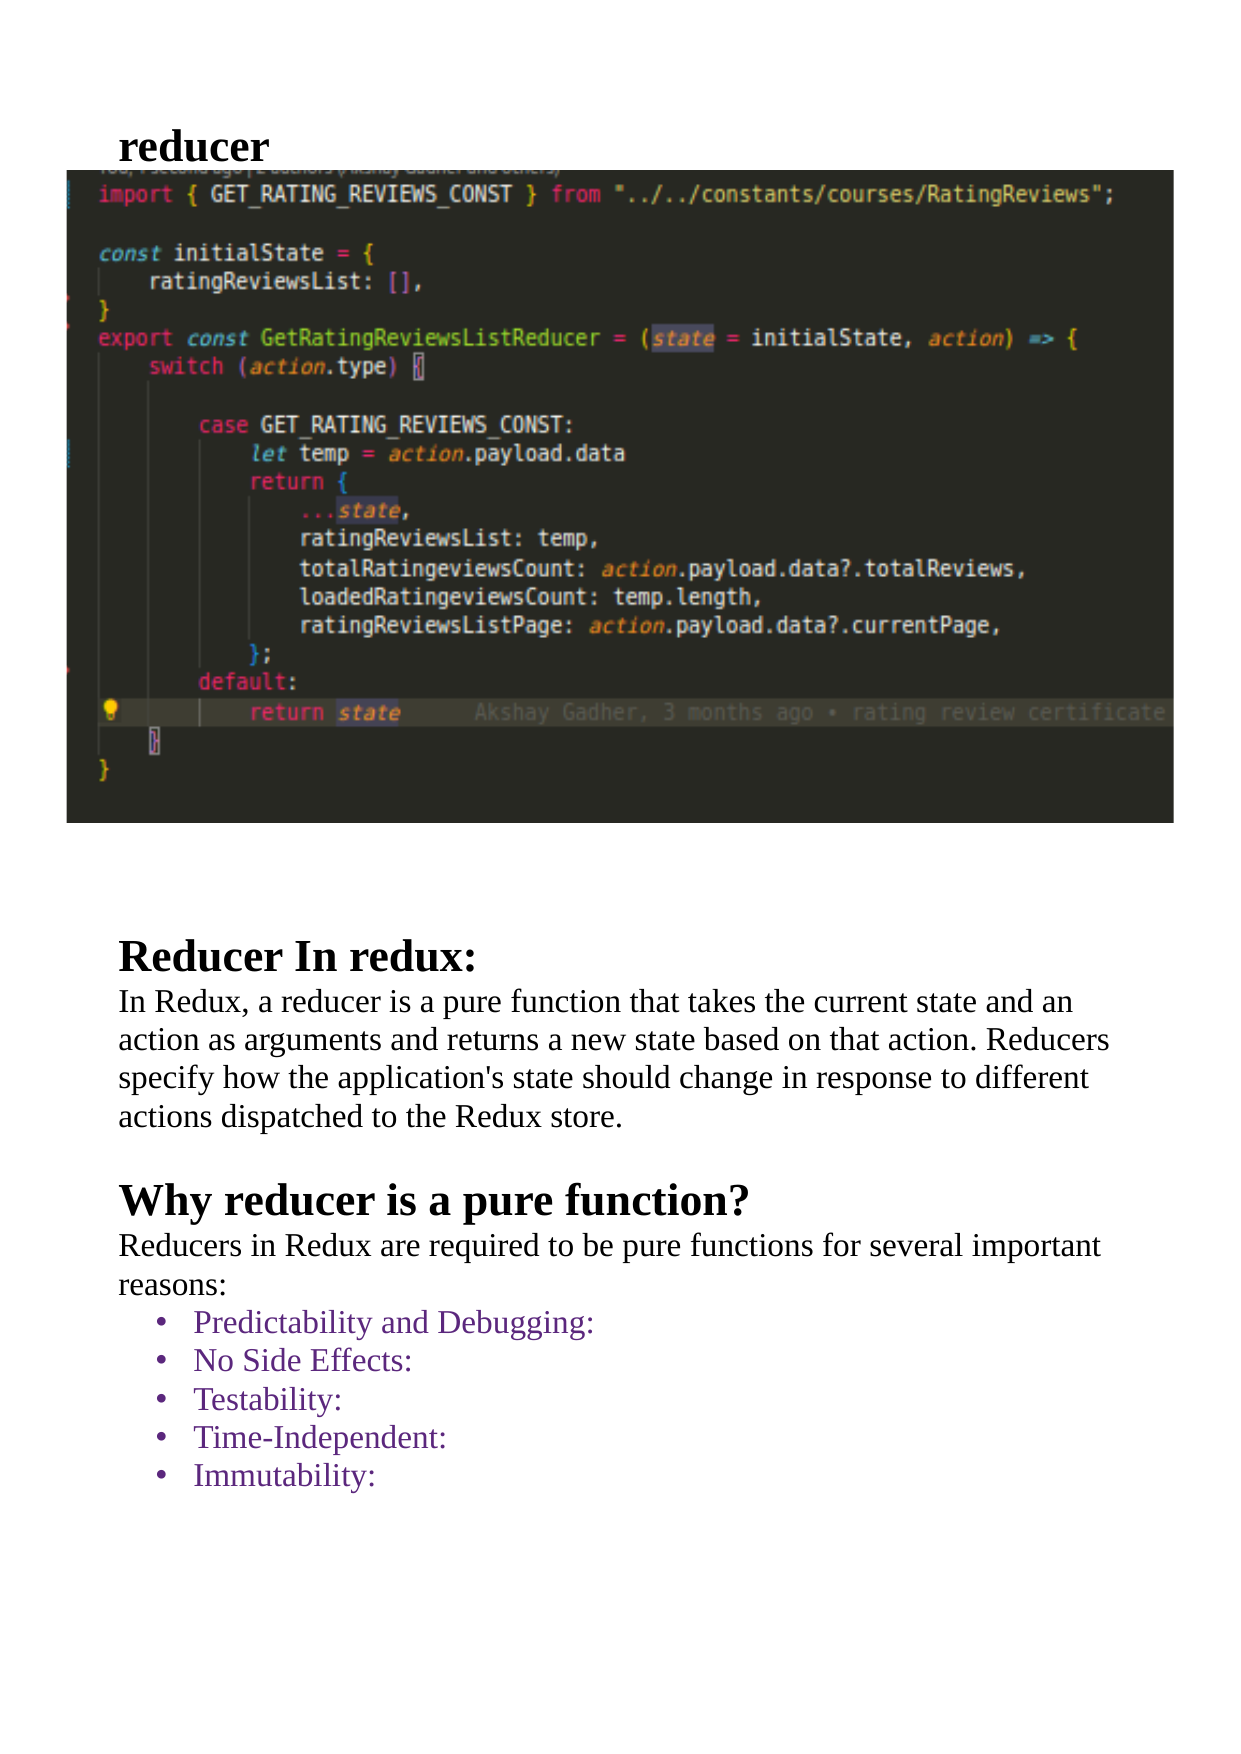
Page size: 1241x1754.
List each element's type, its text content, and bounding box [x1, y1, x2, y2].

list No Side Effects: [156, 1341, 1122, 1379]
list Time-Independent: [156, 1417, 1122, 1456]
picture [66, 170, 1174, 823]
text Reducers in Redux are required to be pure functions for several important reasons: [118, 1226, 1122, 1302]
text Why reducer is a pure function? [118, 1173, 1122, 1226]
text Reducer In redux: [118, 928, 1122, 981]
list Predictability and Debugging: [156, 1302, 1122, 1341]
list Testability: [156, 1379, 1122, 1417]
list Immutability: [156, 1456, 1122, 1494]
text reducer [118, 118, 1122, 170]
text In Redux, a reducer is a pure function that takes the current state and an action as arguments and returns a new state based on that action. Reducers specify how the application's state should change in response to different actions dispatched to the Redux store. [118, 981, 1122, 1134]
